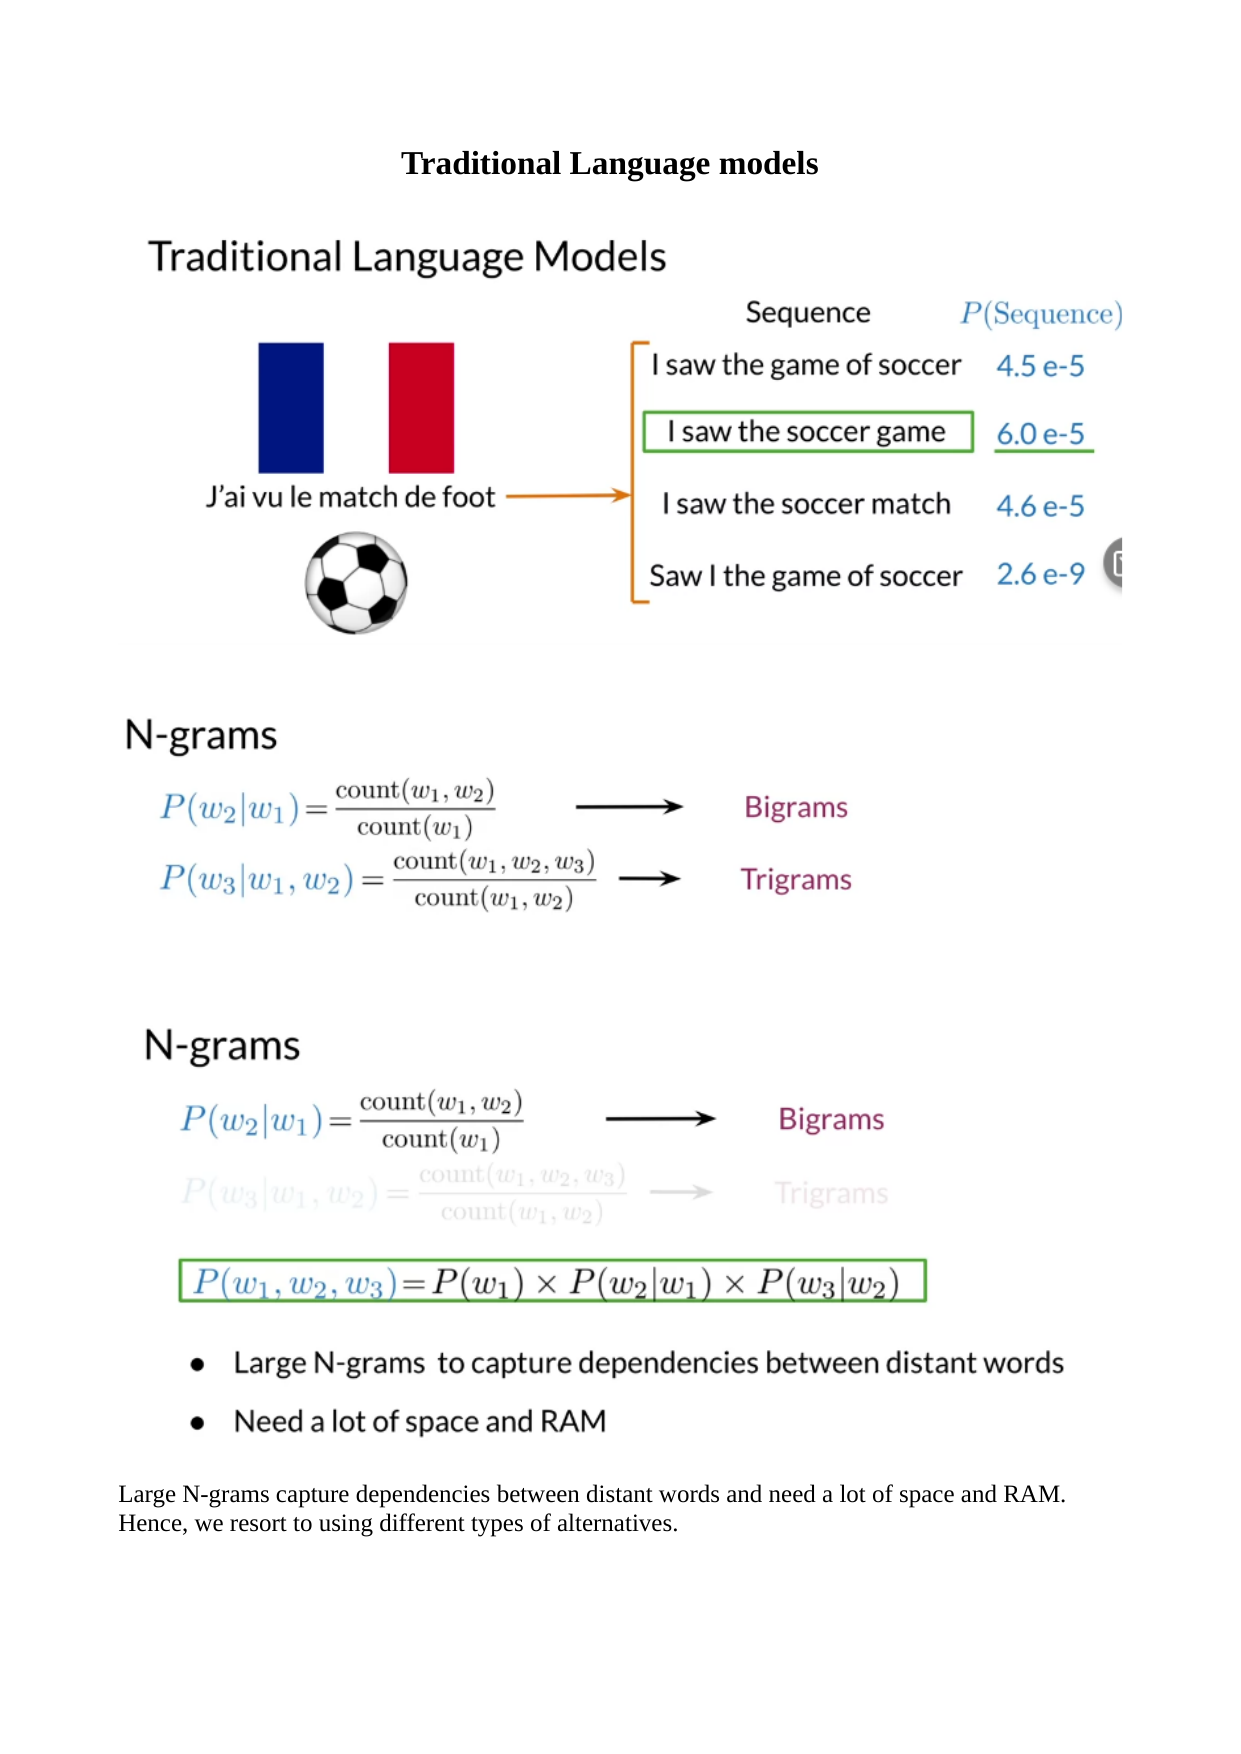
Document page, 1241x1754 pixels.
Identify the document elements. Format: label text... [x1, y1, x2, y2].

text Large N-grams capture dependencies between distant words and need a lot of space and RAM. Hence, we resort to using different types of alternatives. [118, 1479, 1122, 1536]
picture [118, 222, 1123, 645]
subtitle Traditional Language models [118, 143, 1122, 181]
picture [107, 703, 1112, 957]
picture [118, 1014, 1123, 1451]
